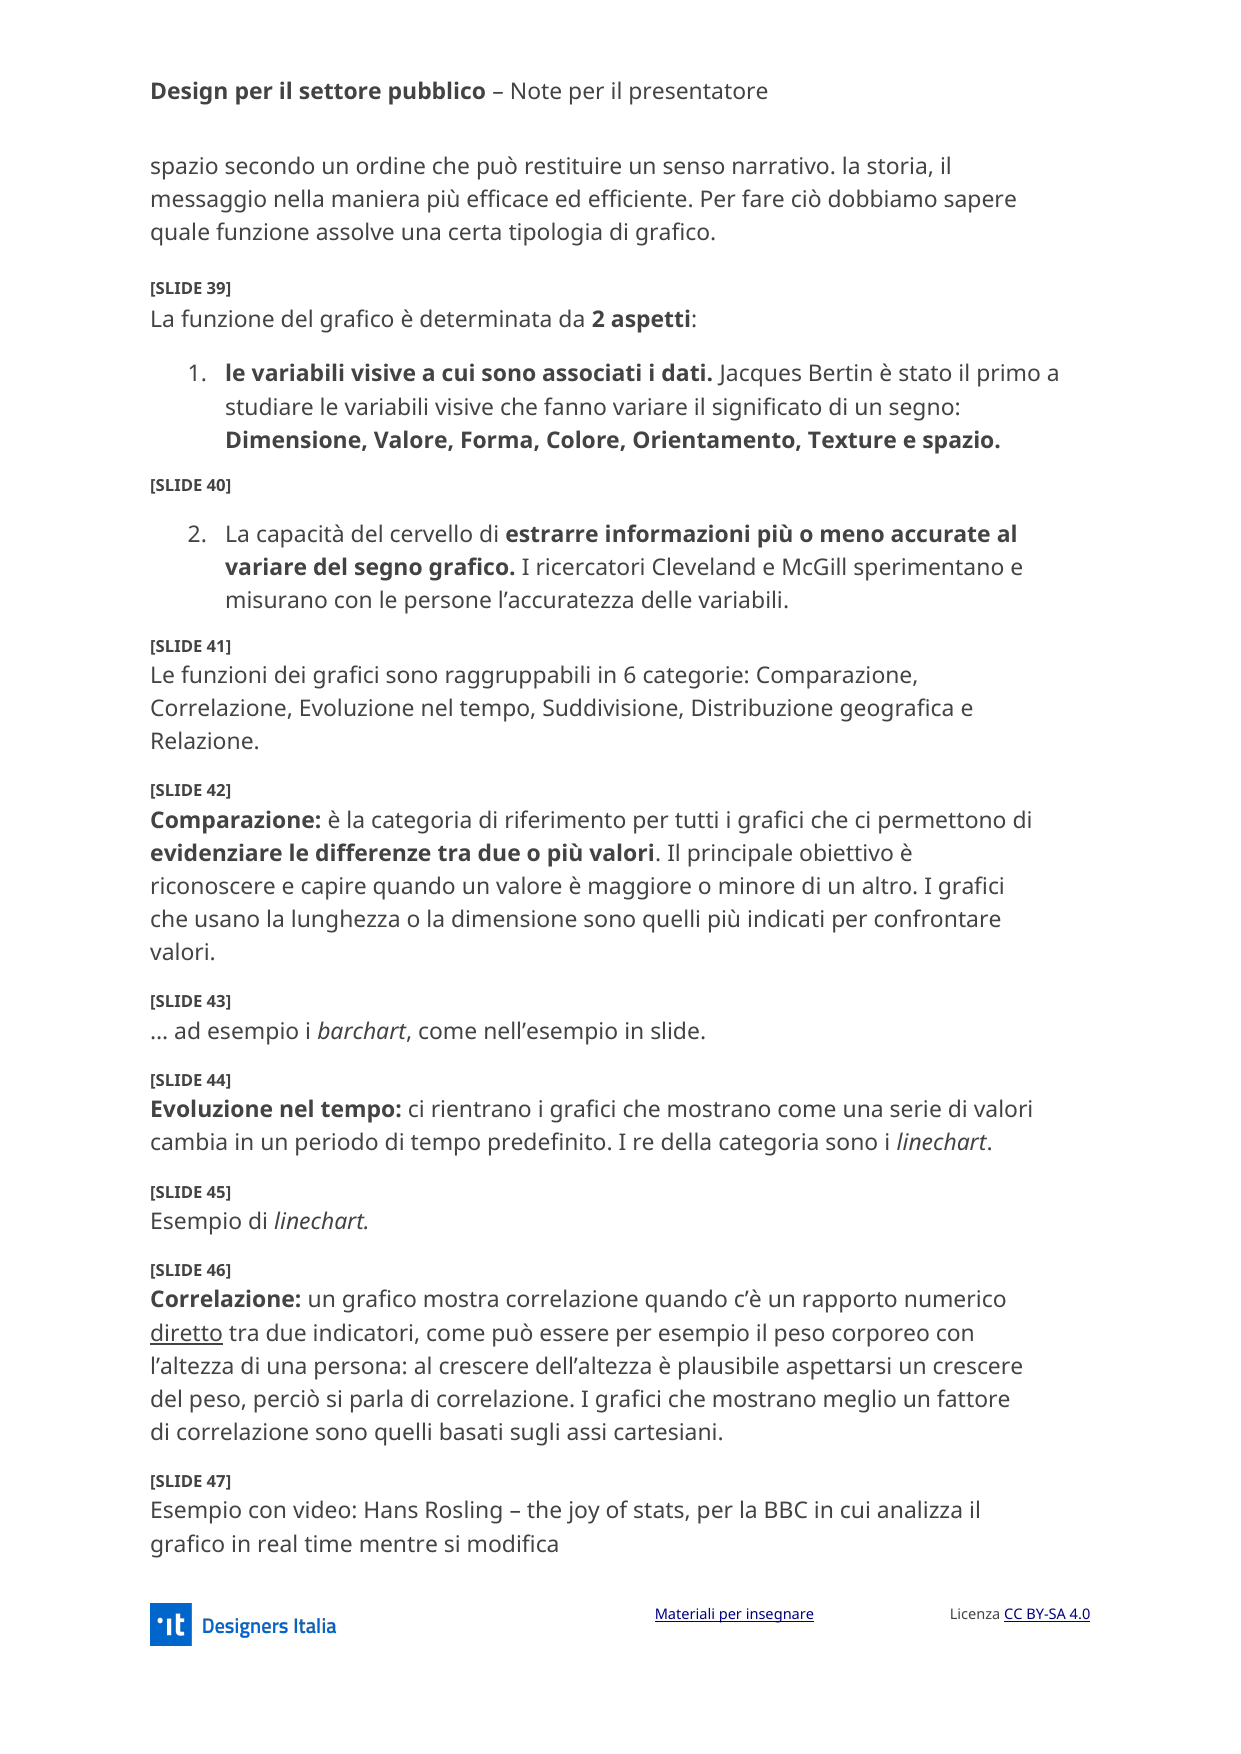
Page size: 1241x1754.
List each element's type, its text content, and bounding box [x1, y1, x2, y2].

picture [150, 1603, 347, 1646]
text [SLIDE 44] Evoluzione nel tempo: ci rientrano i grafici che mostrano come una serie di valori cambia in un periodo di tempo predefinito. I re della categoria sono i linechart. [150, 1069, 1035, 1158]
text [SLIDE 39] La funzione del grafico è determinata da 2 aspetti: [150, 270, 1035, 334]
text [SLIDE 45] Esempio di linechart. [150, 1180, 1035, 1236]
text [SLIDE 47] Esempio con video: Hans Rosling – the joy of stats, per la BBC in cui analizza il grafico in real time mentre si modifica [150, 1470, 1035, 1559]
text [SLIDE 40] [150, 473, 1035, 496]
text [SLIDE 42] Comparazione: è la categoria di riferimento per tutti i grafici che ci permettono di evidenziare le differenze tra due o più valori. Il principale obiettivo è riconoscere e capire quando un valore è maggiore o minore di un altro. I grafici che usano la lunghezza o la dimensione sono quelli più indicati per confrontare valori. [150, 779, 1035, 967]
text [SLIDE 43] … ad esempio i barchart, come nell’esempio in slide. [150, 990, 1035, 1046]
text spazio secondo un ordine che può restituire un senso narrativo. la storia, il messaggio nella maniera più efficace ed efficiente. Per fare ciò dobbiamo sapere quale funzione assolve una certa tipologia di grafico. [150, 150, 1035, 247]
text [SLIDE 46] Correlazione: un grafico mostra correlazione quando c’è un rapporto numerico diretto tra due indicatori, come può essere per esempio il peso corporeo con l’altezza di una persona: al crescere dell’altezza è plausibile aspettarsi un crescere del peso, perciò si parla di correlazione. I grafici che mostrano meglio un fattore di correlazione sono quelli basati sugli assi cartesiani. [150, 1259, 1035, 1447]
list le variabili visive a cui sono associati i dati. Jacques Bertin è stato il primo a studiare le variabili visive che fanno variare il significato di un segno: Dimensione, Valore, Forma, Colore, Orientamento, Texture e spazio. [187, 357, 1090, 455]
list La capacità del cervello di estrarre informazioni più o meno accurate al variare del segno grafico. I ricercatori Cleveland e McGill sperimentano e misurano con le persone l’accuratezza delle variabili. [187, 518, 1090, 616]
text [SLIDE 41] Le funzioni dei grafici sono raggruppabili in 6 categorie: Comparazione, Correlazione, Evoluzione nel tempo, Suddivisione, Distribuzione geografica e Relazione. [150, 634, 1035, 756]
